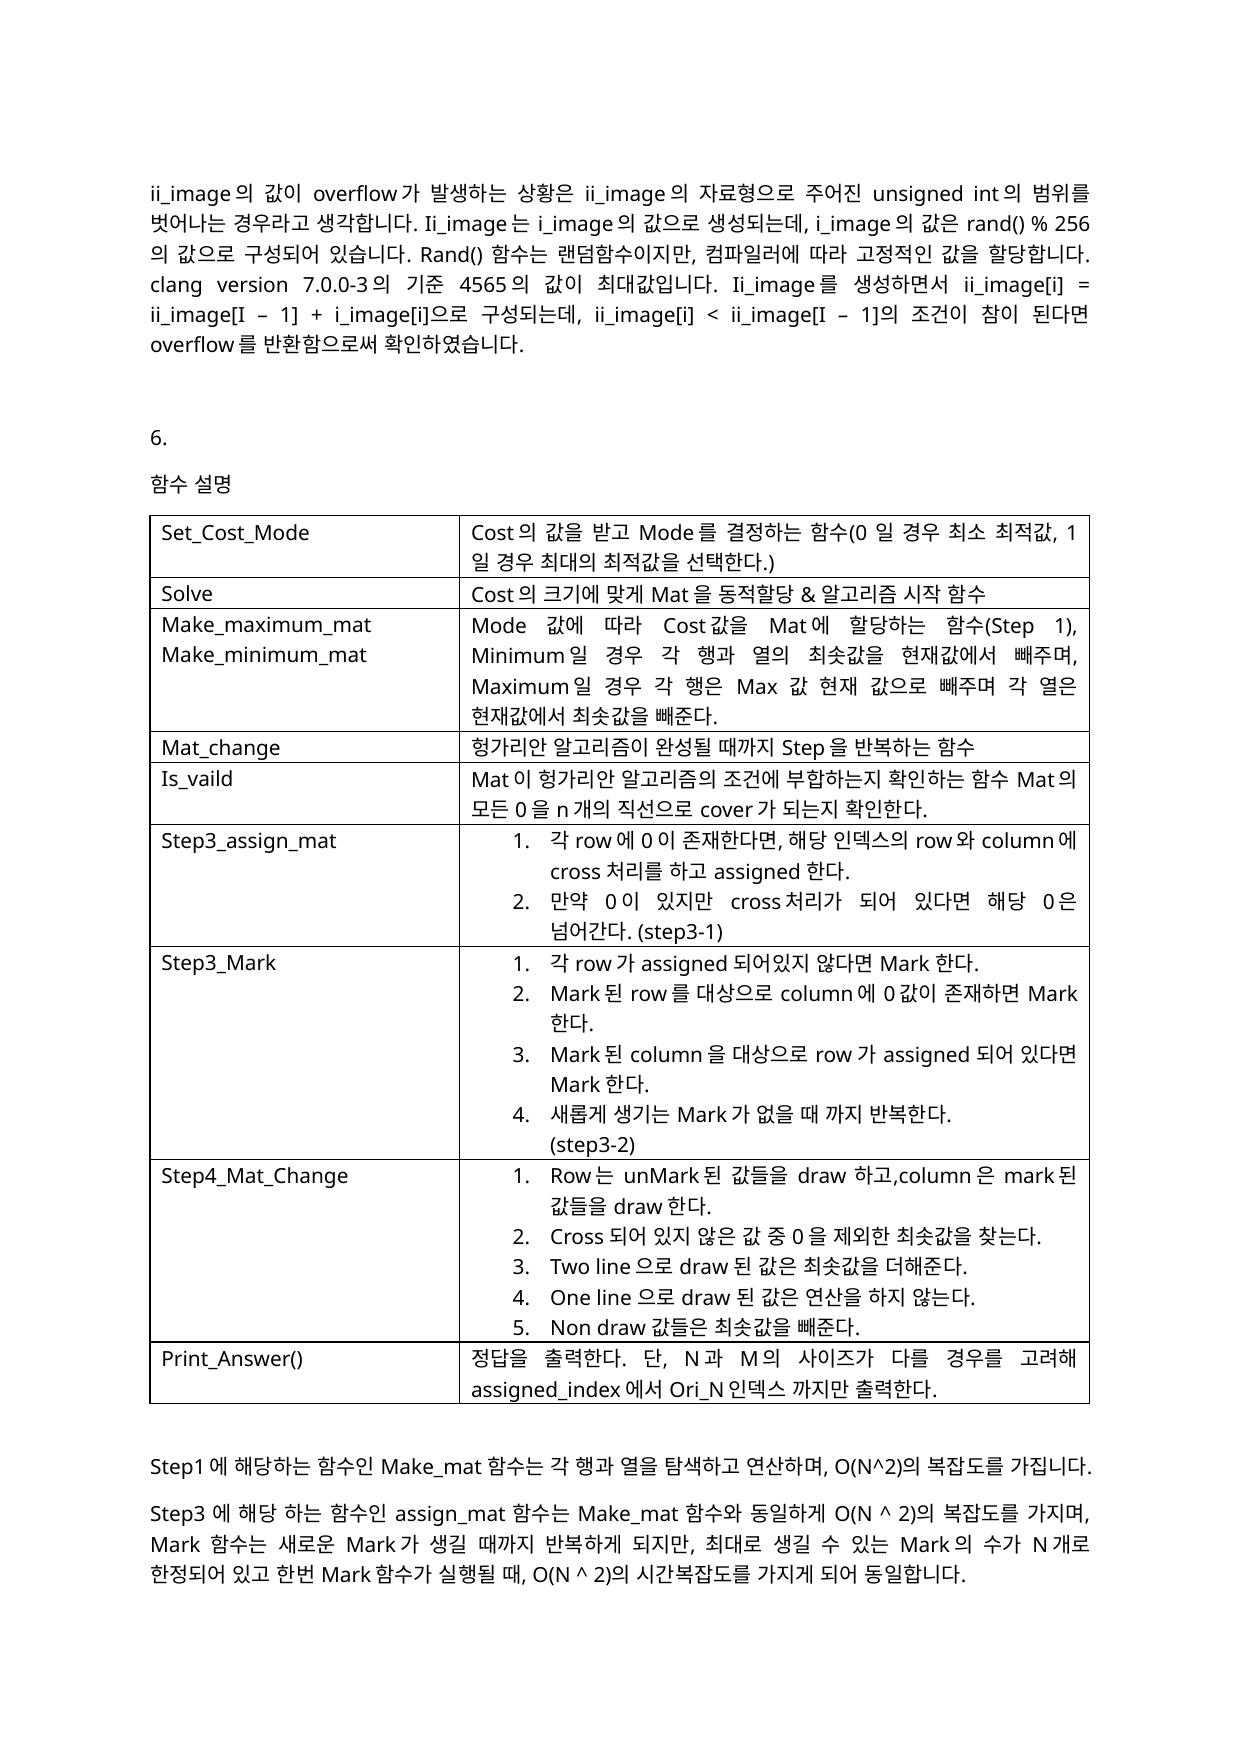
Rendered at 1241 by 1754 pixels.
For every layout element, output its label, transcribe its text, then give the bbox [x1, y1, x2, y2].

table_cell Make_maximum_mat Make_minimum_mat [151, 609, 459, 731]
table_cell Mode 값에 따라 Cost값을 Mat에 할당하는 함수(Step 1), Minimum일 경우 각 행과 열의 최솟값을 현재값에서 빼주며, Maximum일 경우 각 행은 Max 값 현재 값으로 빼주며 각 열은 현재값에서 최솟값을 빼준다. [460, 609, 1089, 731]
table_cell 정답을 출력한다. 단, N과 M의 사이즈가 다를 경우를 고려해 assigned_index에서 Ori_N인덱스 까지만 출력한다. [460, 1343, 1089, 1403]
table_cell Row는 unMark된 값들을 draw 하고,column은 mark된 값들을 draw 한다. Cross 되어 있지 않은 값 중 0을 제외한 최솟값을 찾는다. Two line으로 draw 된 값은 최솟값을 더해준다. One line 으로 draw 된 값은 연산을 하지 않는다. Non draw 값들은 최솟값을 빼준다. [460, 1160, 1089, 1341]
text ii_image의 값이 overflow가 발생하는 상황은 ii_image의 자료형으로 주어진 unsigned int의 범위를 벗어나는 경우라고 생각합니다. Ii_image는 i_image의 값으로 생성되는데, i_image의 값은 rand() % 256의 값으로 구성되어 있습니다. Rand() 함수는 랜덤함수이지만, 컴파일러에 따라 고정적인 값을 할당합니다. clang version 7.0.0-3의 기준 4565의 값이 최대값입니다. Ii_image를 생성하면서 ii_image[i] = ii_image[I – 1] + i_image[i]으로 구성되는데, ii_image[i] < ii_image[I – 1]의 조건이 참이 된다면 overflow를 반환함으로써 확인하였습니다. [150, 177, 1090, 359]
table_cell Mat이 헝가리안 알고리즘의 조건에 부합하는지 확인하는 함수 Mat의 모든 0을 n개의 직선으로 cover가 되는지 확인한다. [460, 763, 1089, 824]
table_cell Solve [448, 578, 459, 608]
text Step3 에 해당 하는 함수인 assign_mat 함수는 Make_mat 함수와 동일하게 O(N ^ 2)의 복잡도를 가지며, Mark 함수는 새로운 Mark가 생길 때까지 반복하게 되지만, 최대로 생길 수 있는 Mark의 수가 N개로 한정되어 있고 한번 Mark함수가 실행될 때, O(N ^ 2)의 시간복잡도를 가지게 되어 동일합니다. [150, 1497, 1090, 1588]
text 함수 설명 [150, 468, 1090, 499]
table_cell Is_vaild [151, 763, 459, 824]
table_cell Mat_change [151, 732, 459, 762]
table_cell 헝가리안 알고리즘이 완성될 때까지 Step을 반복하는 함수 [460, 732, 1089, 762]
table_cell Solve [151, 578, 161, 608]
table_cell 각 row에 0이 존재한다면, 해당 인덱스의 row와 column에 cross 처리를 하고 assigned 한다. 만약 0이 있지만 cross처리가 되어 있다면 해당 0은 넘어간다. (step3-1) [460, 825, 1089, 946]
table_cell 각 row가 assigned 되어있지 않다면 Mark 한다. Mark된 row를 대상으로 column에 0값이 존재하면 Mark 한다. Mark된 column을 대상으로 row 가 assigned 되어 있다면 Mark 한다. 새롭게 생기는 Mark가 없을 때 까지 반복한다. (step3-2) [460, 947, 1089, 1158]
table_cell Step4_Mat_Change [151, 1160, 459, 1341]
table_header Set_Cost_Mode [151, 516, 459, 577]
text 6. [150, 422, 1090, 452]
table_header Cost의 값을 받고 Mode를 결정하는 함수(0 일 경우 최소 최적값, 1 일 경우 최대의 최적값을 선택한다.) [460, 516, 1089, 577]
table_cell Step3_assign_mat [151, 825, 459, 946]
table_cell Cost의 크기에 맞게 Mat을 동적할당 & 알고리즘 시작 함수 [460, 578, 1089, 608]
table_cell Step3_Mark [151, 947, 459, 1158]
text Step1에 해당하는 함수인 Make_mat 함수는 각 행과 열을 탐색하고 연산하며, O(N^2)의 복잡도를 가집니다. [150, 1451, 1090, 1481]
table_cell Print_Answer() [151, 1343, 459, 1403]
